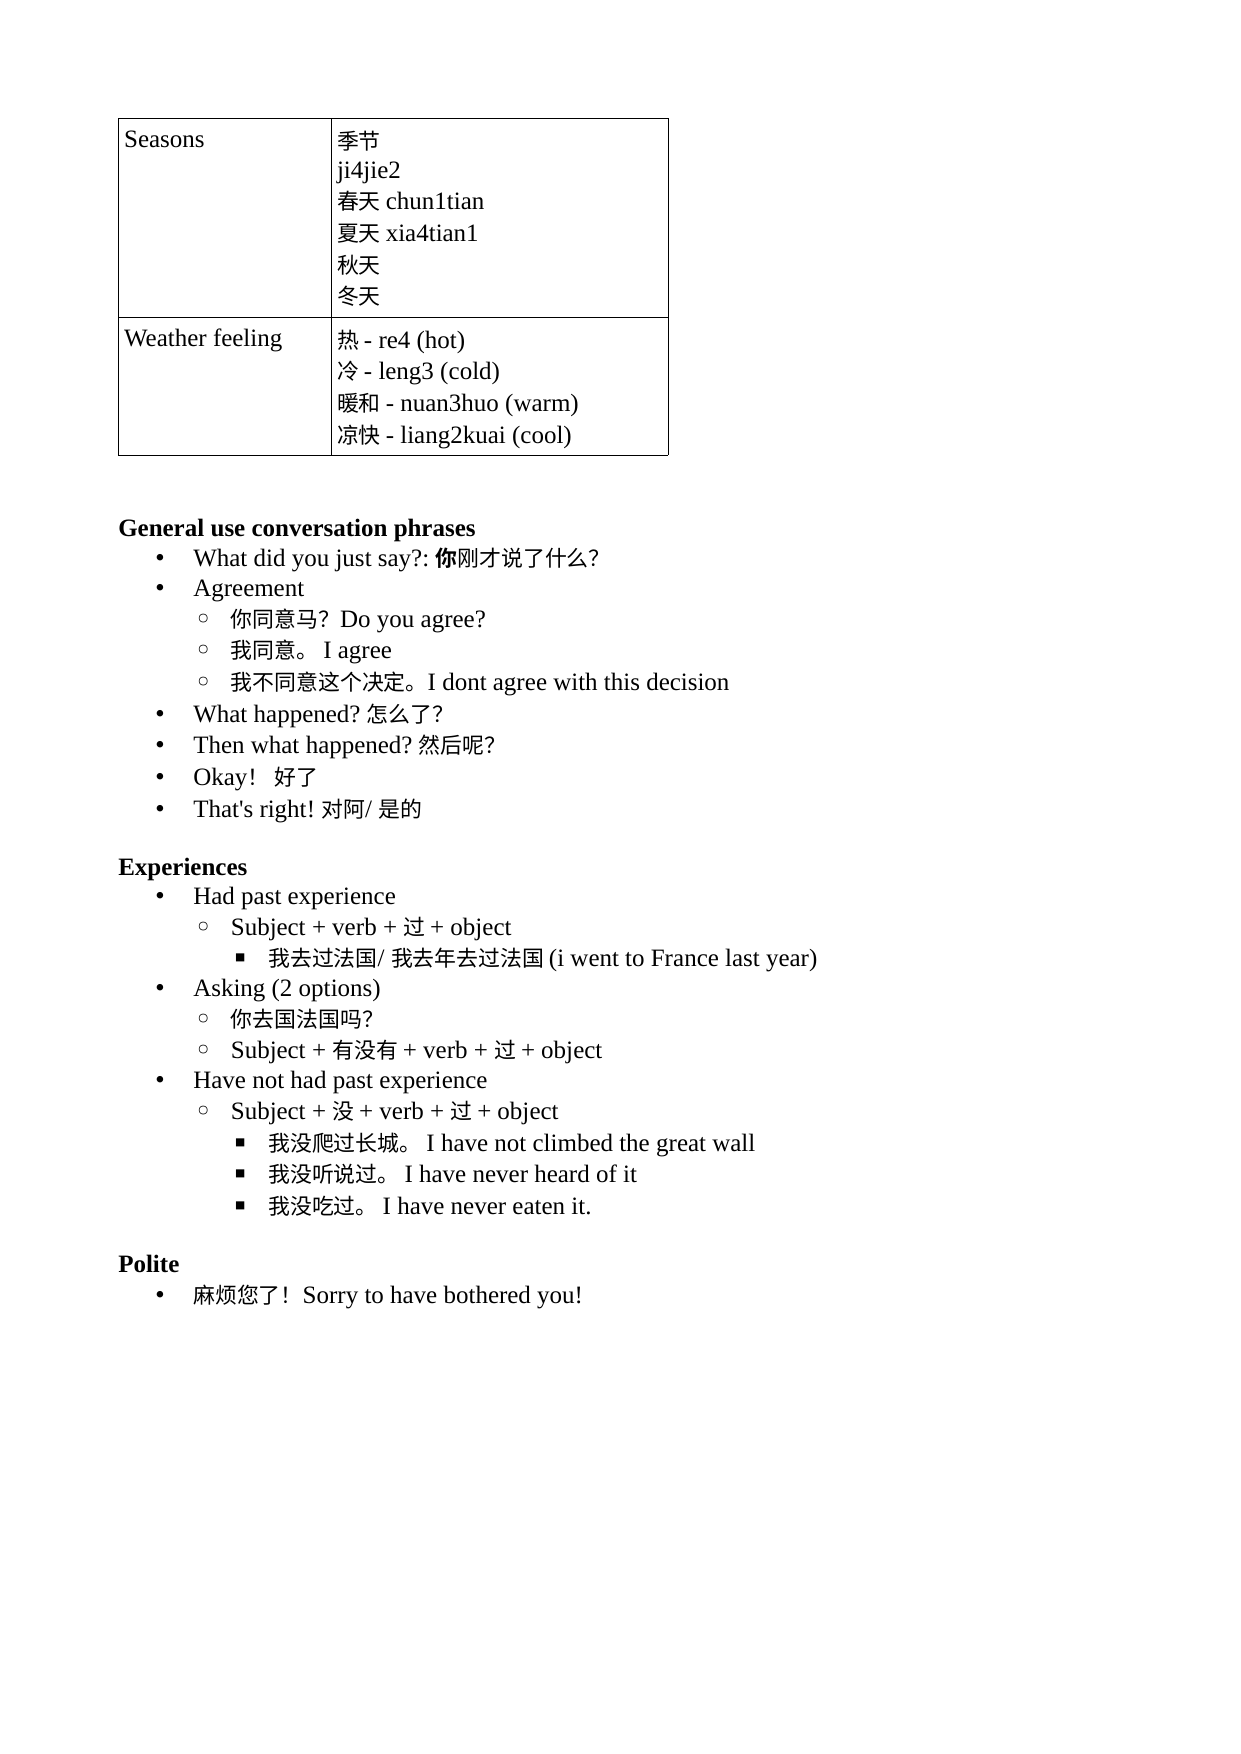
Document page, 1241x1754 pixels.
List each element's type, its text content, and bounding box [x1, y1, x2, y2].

list Agreement [156, 573, 1122, 602]
list 你同意马？Do you agree? [193, 602, 1122, 633]
list 我没吃过。 I have never eaten it. [231, 1189, 1122, 1221]
text Experiences [118, 852, 1122, 881]
list Then what happened? 然后呢？ [156, 728, 1122, 760]
list Subject + 有没有 + verb + 过 + object [193, 1033, 1122, 1065]
list Have not had past experience [156, 1065, 1122, 1094]
list 麻烦您了！Sorry to have bothered you! [156, 1278, 1122, 1338]
list 我同意。 I agree [193, 633, 1122, 665]
text General use conversation phrases [118, 513, 1122, 541]
list 我没爬过长城。 I have not climbed the great wall [231, 1126, 1122, 1157]
table_cell 热 - re4 (hot) 冷 - leng3 (cold) 暖和 - nuan3huo (warm) 凉快 - liang2kuai (cool) [332, 318, 668, 455]
list 我去过法国/ 我去年去过法国 (i went to France last year) [231, 941, 1122, 973]
list Subject + 没 + verb + 过 + object [193, 1094, 1122, 1126]
list Subject + verb + 过 + object [193, 910, 1122, 941]
list What did you just say?: 你刚才说了什么？ [156, 541, 1122, 573]
list 我没听说过。 I have never heard of it [231, 1157, 1122, 1189]
table_cell 季节 ji4jie2 春天 chun1tian 夏天 xia4tian1 秋天 冬天 [332, 119, 668, 317]
list What happened? 怎么了？ [156, 697, 1122, 728]
list Had past experience [156, 881, 1122, 910]
table_cell Weather feeling [119, 318, 331, 455]
list 你去国法国吗？ [193, 1002, 1122, 1033]
text Polite [118, 1249, 1122, 1278]
list 我不同意这个决定。I dont agree with this decision [193, 665, 1122, 697]
table_cell Seasons [119, 119, 331, 317]
list Asking (2 options) [156, 973, 1122, 1002]
list That's right! 对阿/ 是的 [156, 792, 1122, 823]
list Okay！ 好了 [156, 760, 1122, 792]
